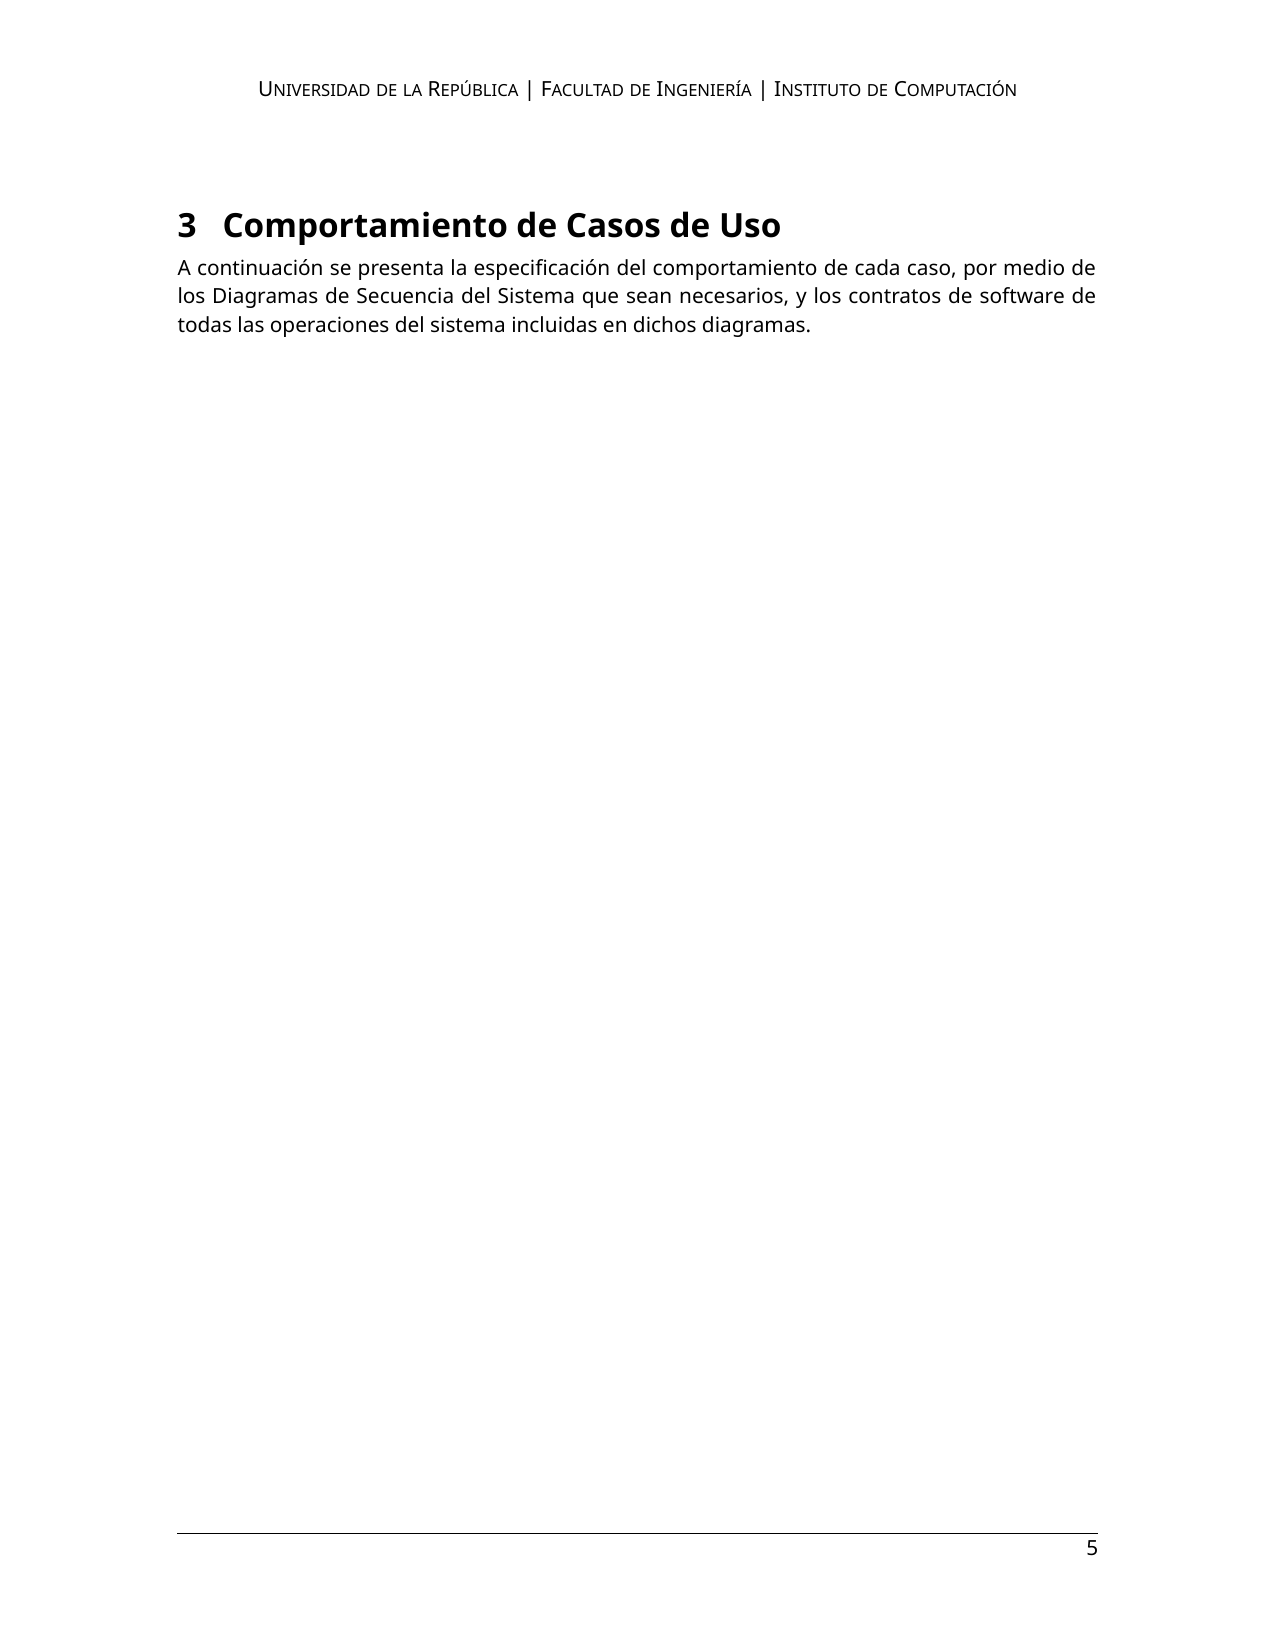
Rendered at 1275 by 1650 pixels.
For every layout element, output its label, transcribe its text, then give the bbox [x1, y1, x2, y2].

list Comportamiento de Casos de Uso [177, 201, 1098, 247]
text A continuación se presenta la especificación del comportamiento de cada caso, por medio de los Diagramas de Secuencia del Sistema que sean necesarios, y los contratos de software de todas las operaciones del sistema incluidas en dichos diagramas. [177, 253, 1098, 338]
